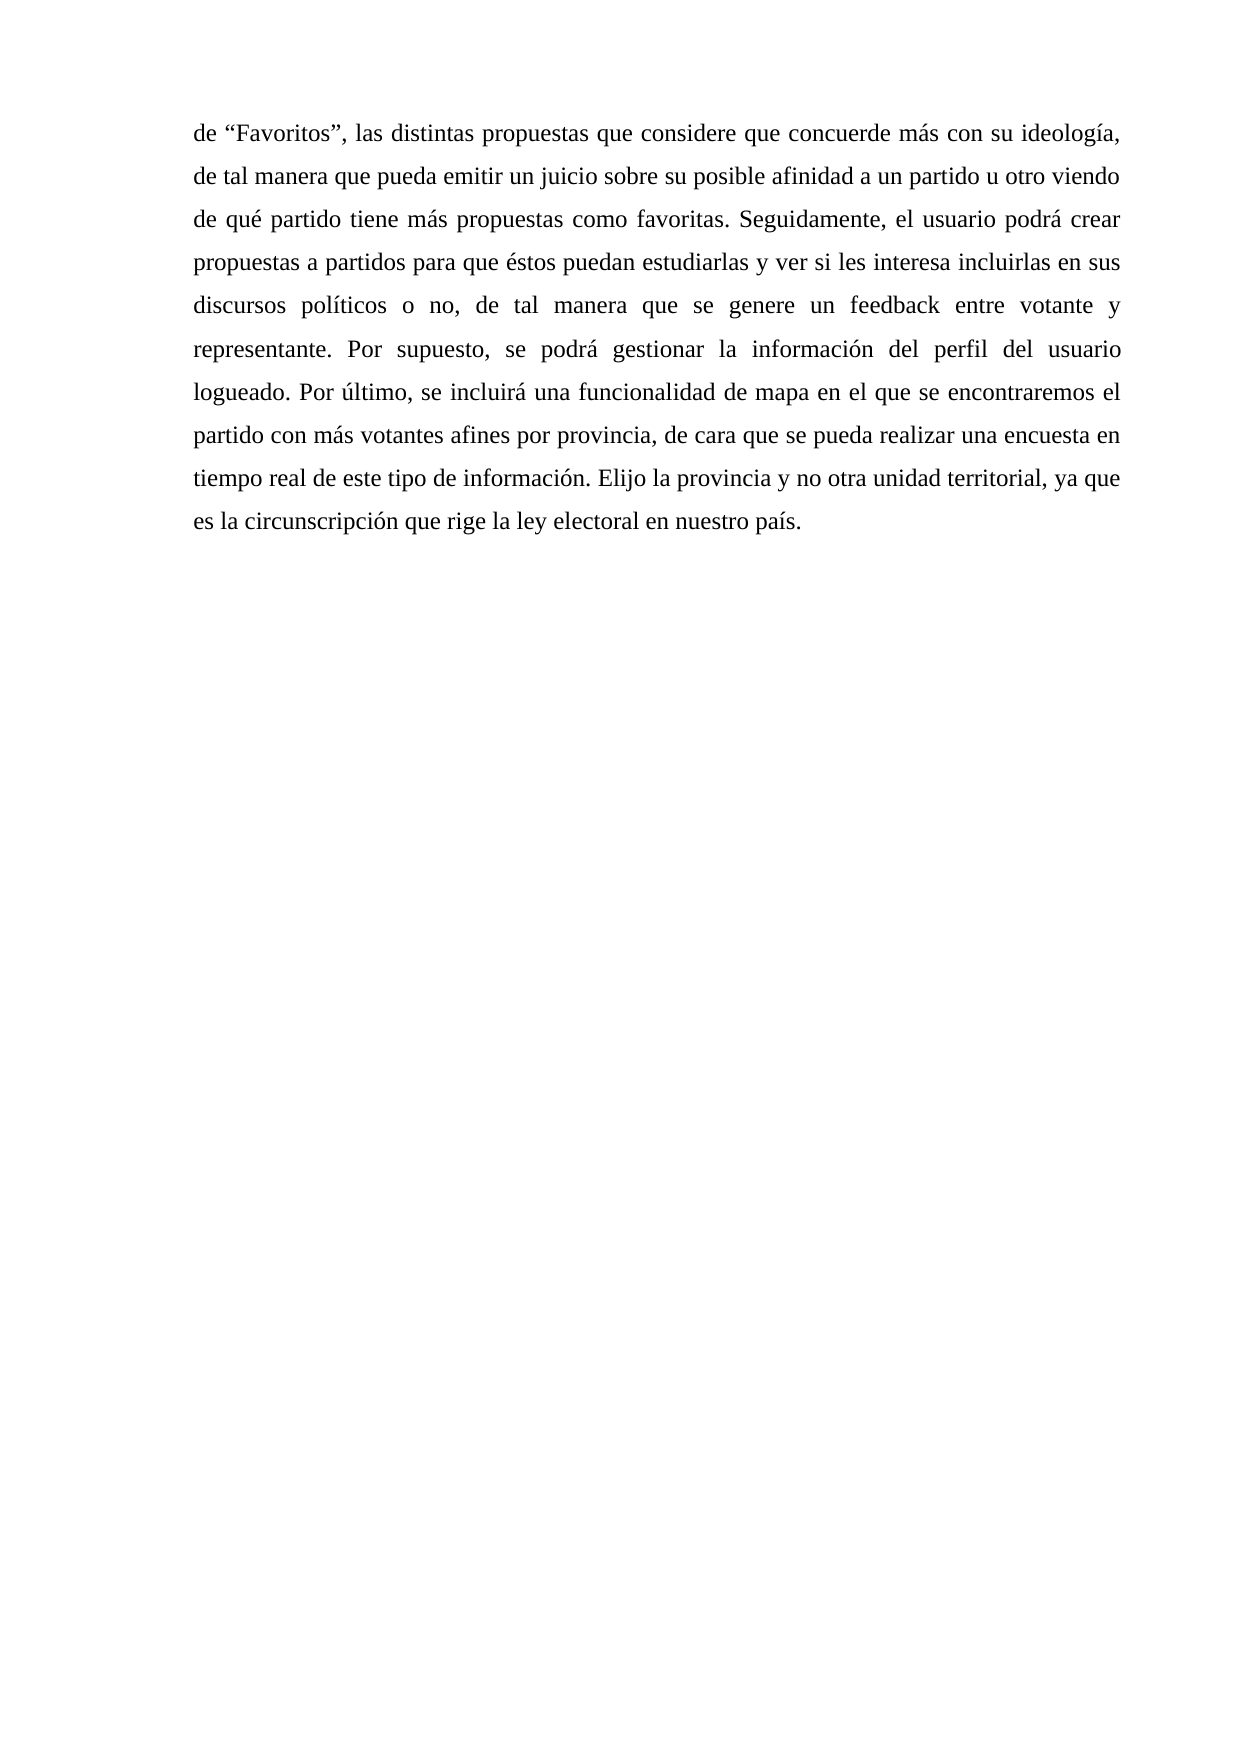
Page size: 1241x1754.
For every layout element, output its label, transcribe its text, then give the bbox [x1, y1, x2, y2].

list de “Favoritos”, las distintas propuestas que considere que concuerde más con su ideología, de tal manera que pueda emitir un juicio sobre su posible afinidad a un partido u otro viendo de qué partido tiene más propuestas como favoritas. Seguidamente, el usuario podrá crear propuestas a partidos para que éstos puedan estudiarlas y ver si les interesa incluirlas en sus discursos políticos o no, de tal manera que se genere un feedback entre votante y representante. Por supuesto, se podrá gestionar la información del perfil del usuario logueado. Por último, se incluirá una funcionalidad de mapa en el que se encontraremos el partido con más votantes afines por provincia, de cara que se pueda realizar una encuesta en tiempo real de este tipo de información. Elijo la provincia y no otra unidad territorial, ya que es la circunscripción que rige la ley electoral en nuestro país. [156, 118, 1122, 535]
